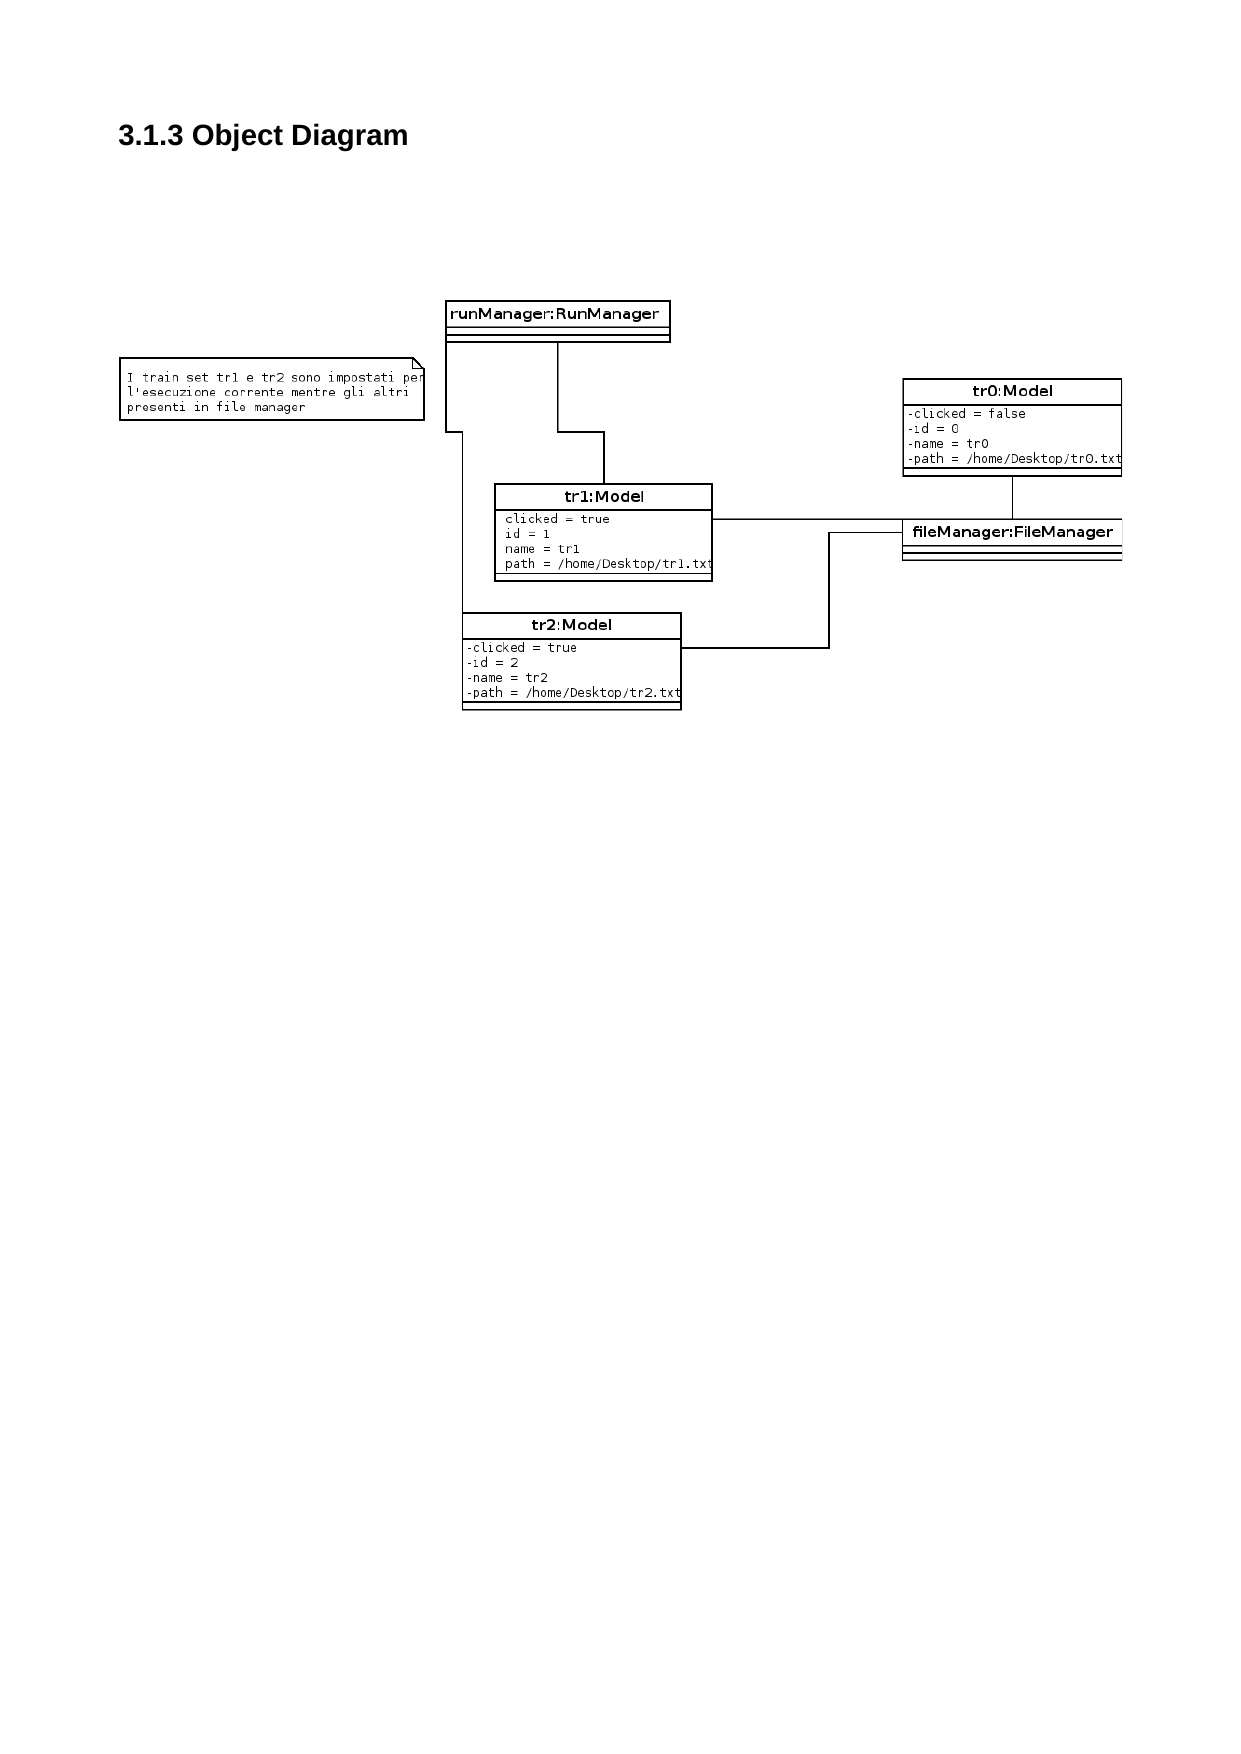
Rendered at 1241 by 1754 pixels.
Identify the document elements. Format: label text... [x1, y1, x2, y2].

picture [118, 299, 1123, 711]
subtitle 3.1.3 Object Diagram [118, 118, 1122, 152]
